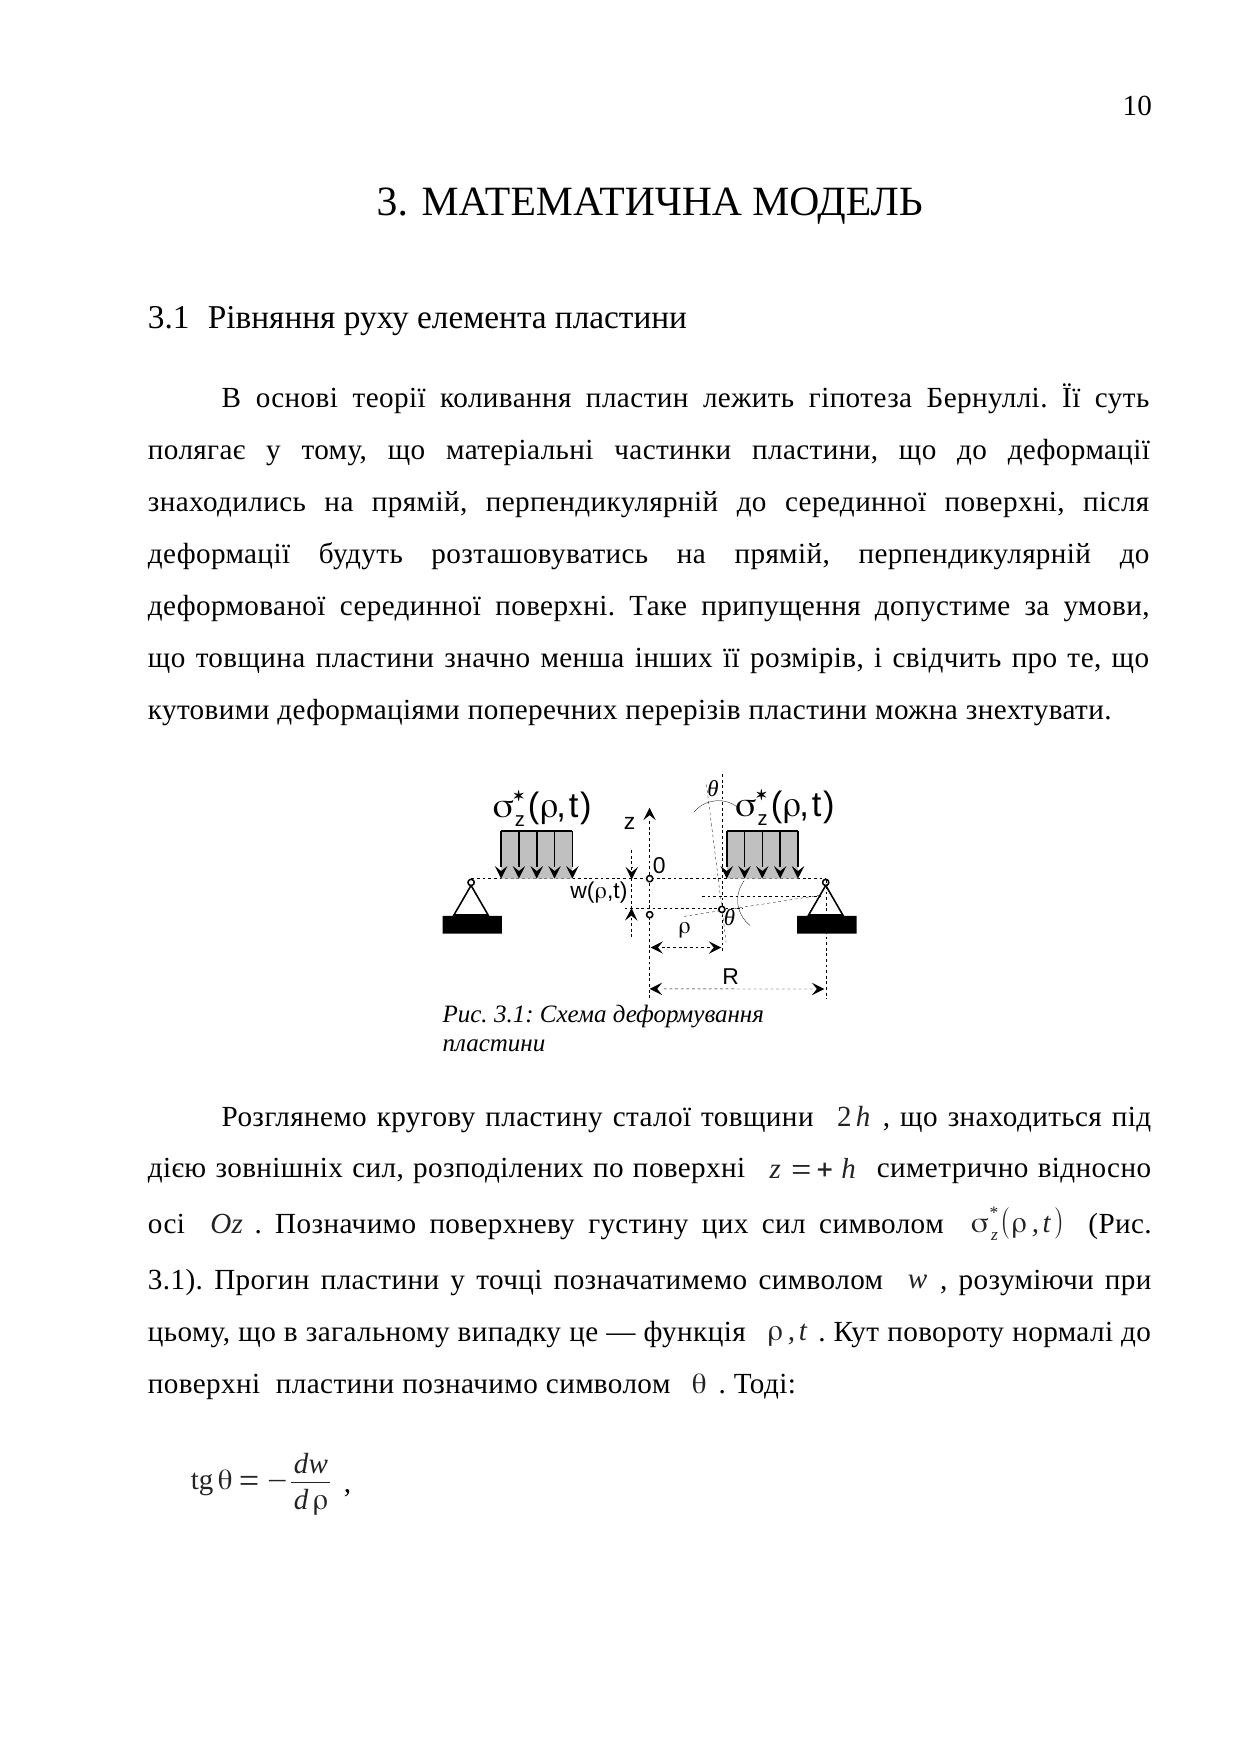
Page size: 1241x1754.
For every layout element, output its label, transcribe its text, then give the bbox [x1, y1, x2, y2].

text Розглянемо кругову пластину сталої товщини , що знаходиться під дією зовнішніх сил, розподілених по поверхні симетрично відносно осі . Позначимо поверхневу густину цих сил символом (Рис. 3.1). Прогин пластини у точці позначатимемо символом , розуміючи при цьому, що в загальному випадку це — функція . Кут повороту нормалі до поверхні пластини позначимо символом . Тоді: [148, 744, 1152, 1399]
text В основі теорії коливання пластин лежить гіпотеза Бернуллі. Її суть полягає у тому, що матеріальні частинки пластини, що до деформації знаходились на прямій, перпендикулярній до серединної поверхні, після деформації будуть розташовуватись на прямій, перпендикулярній до деформованої серединної поверхні. Таке припущення допустиме за умови, що товщина пластини значно менша інших її розмірів, і свідчить про те, що кутовими деформаціями поперечних перерізів пластини можна знехтувати. [148, 380, 1152, 726]
text , [148, 1419, 1152, 1580]
subtitle Математична модель [148, 176, 1152, 224]
subtitle Рівняння руху елемента пластини [148, 298, 1152, 336]
text Рис. 3.1: Схема деформування пластини [442, 780, 857, 1057]
